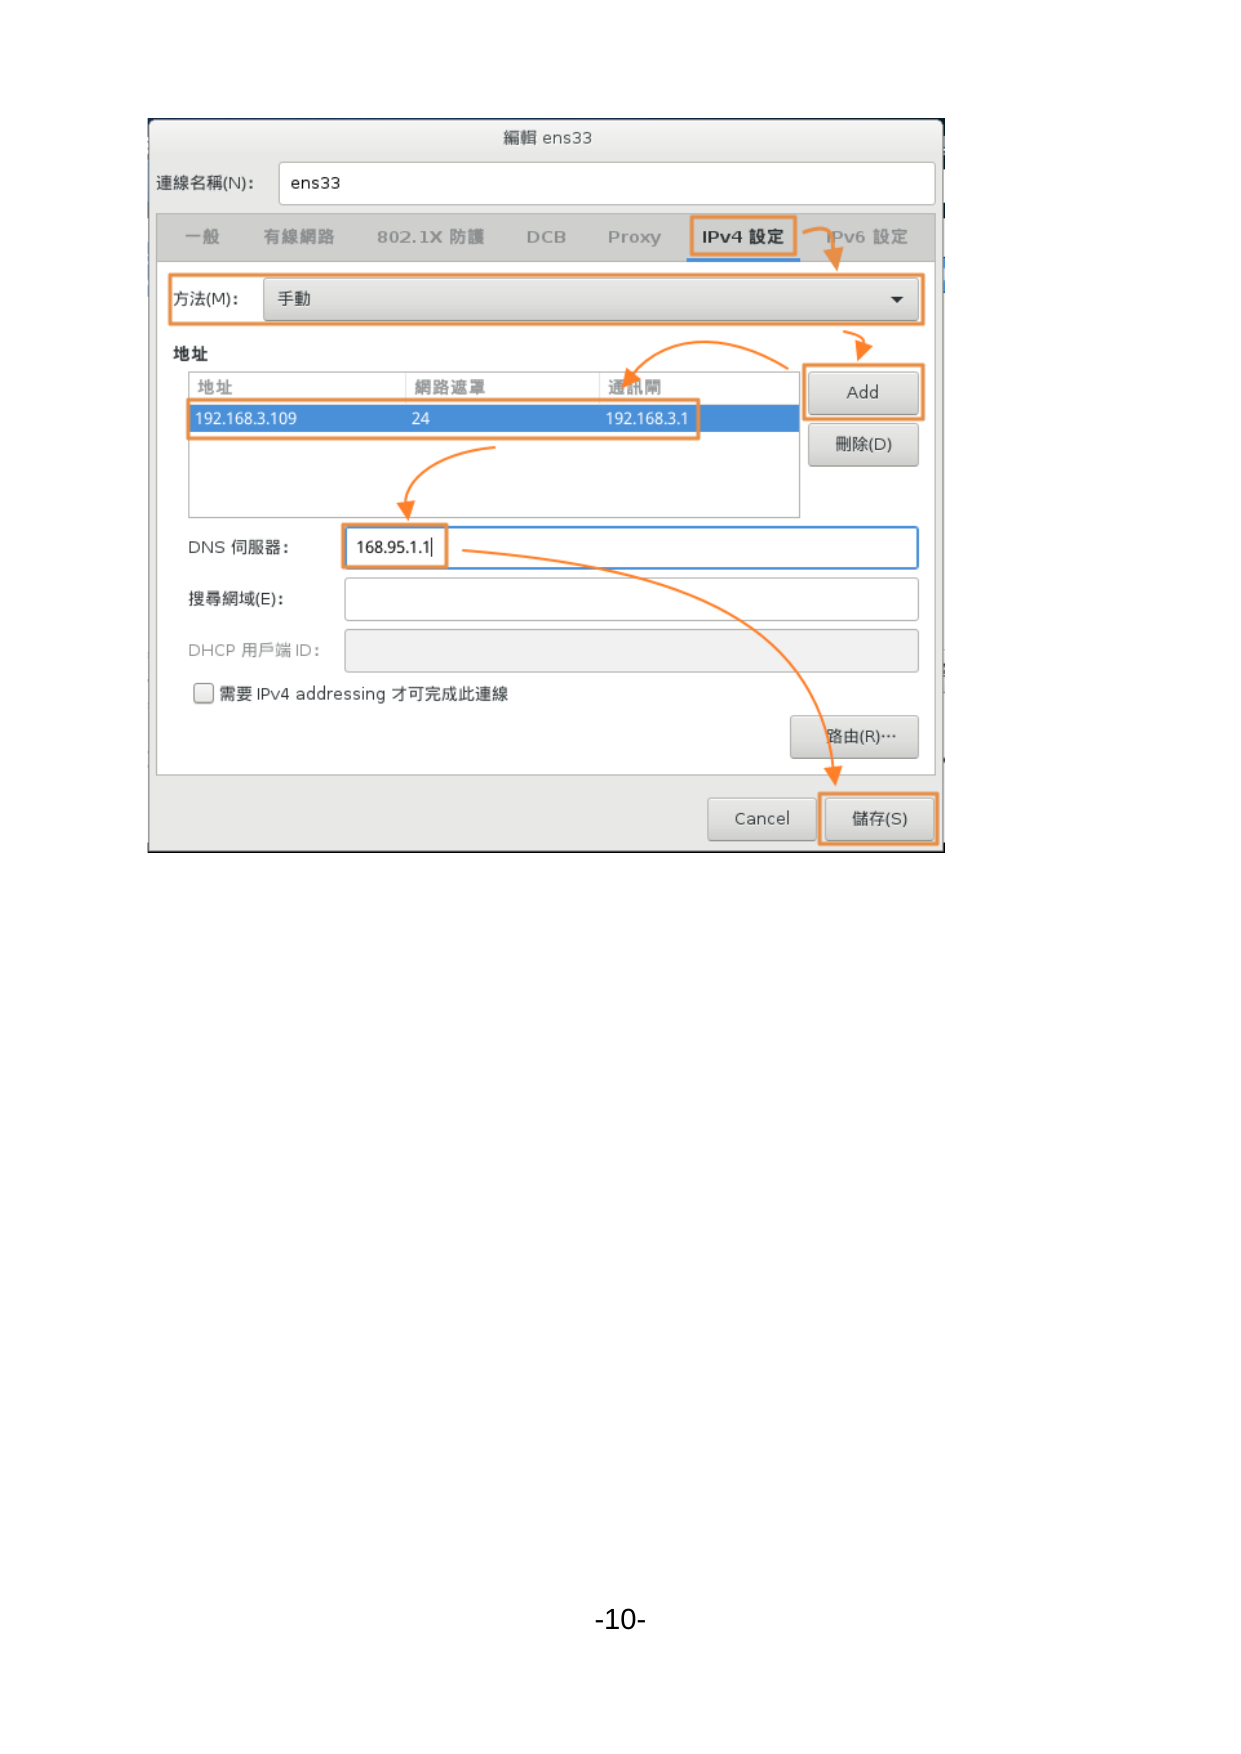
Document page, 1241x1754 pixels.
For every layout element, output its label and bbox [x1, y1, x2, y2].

picture [147, 118, 945, 853]
